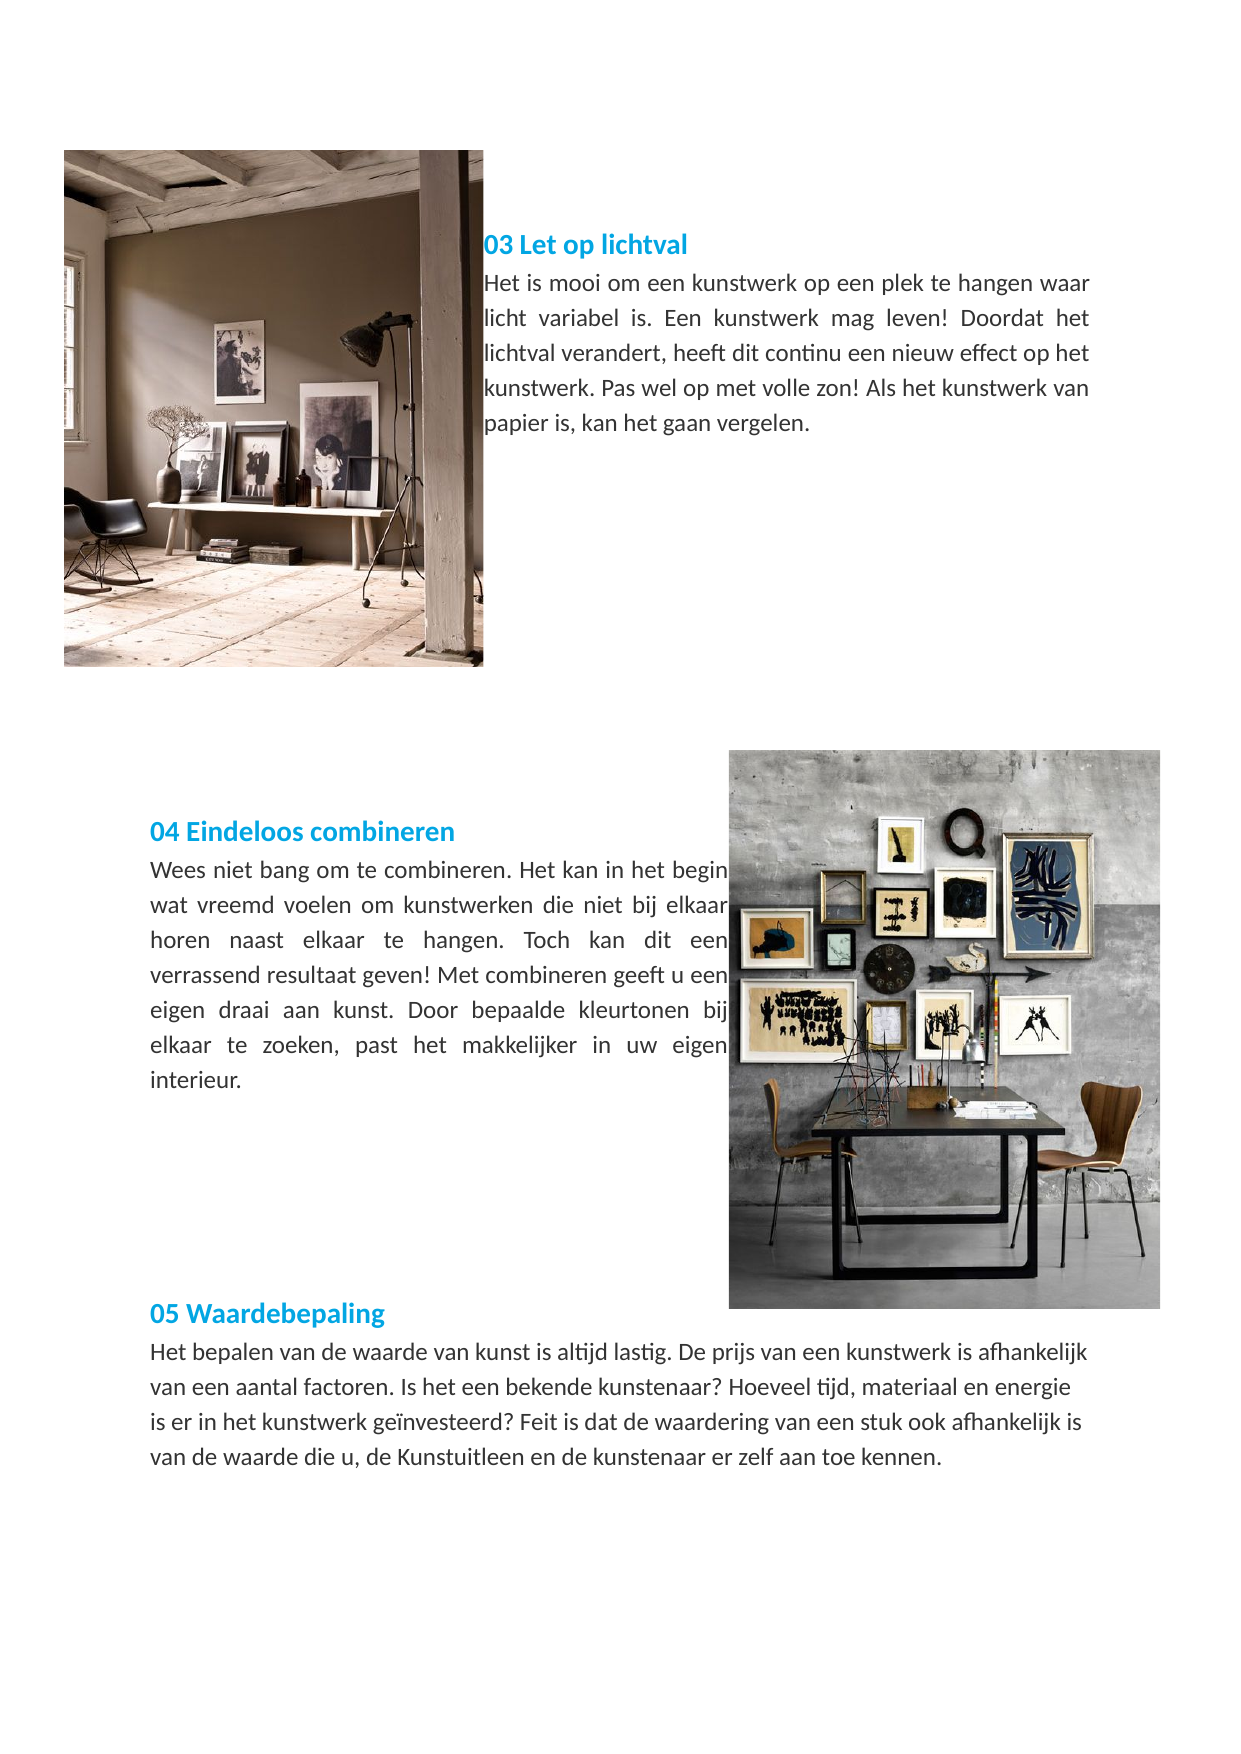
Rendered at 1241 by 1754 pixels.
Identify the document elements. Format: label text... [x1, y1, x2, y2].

text Wees niet bang om te combineren. Het kan in het begin wat vreemd voelen om kunstwerken die niet bij elkaar horen naast elkaar te hangen. Toch kan dit een verrassend resultaat geven! Met combineren geeft u een eigen draai aan kunst. Door bepaalde kleurtonen bij elkaar te zoeken, past het makkelijker in uw eigen interieur. [150, 854, 728, 1094]
text 03 Let op lichtval [484, 226, 1091, 261]
text 05 Waardebepaling [150, 1295, 1091, 1330]
text Het bepalen van de waarde van kunst is altijd lastig. De prijs van een kunstwerk is afhankelijk van een aantal factoren. Is het een bekende kunstenaar? Hoeveel tijd, materiaal en energie is er in het kunstwerk geïnvesteerd? Feit is dat de waardering van een stuk ook afhankelijk is van de waarde die u, de Kunstuitleen en de kunstenaar er zelf aan toe kennen. [150, 1336, 1091, 1471]
text 04 Eindeloos combineren [150, 813, 728, 849]
text Het is mooi om een kunstwerk op een plek te hangen waar licht variabel is. Een kunstwerk mag leven! Doordat het lichtval verandert, heeft dit continu een nieuw effect op het kunstwerk. Pas wel op met volle zon! Als het kunstwerk van papier is, kan het gaan vergelen. [484, 267, 1091, 437]
